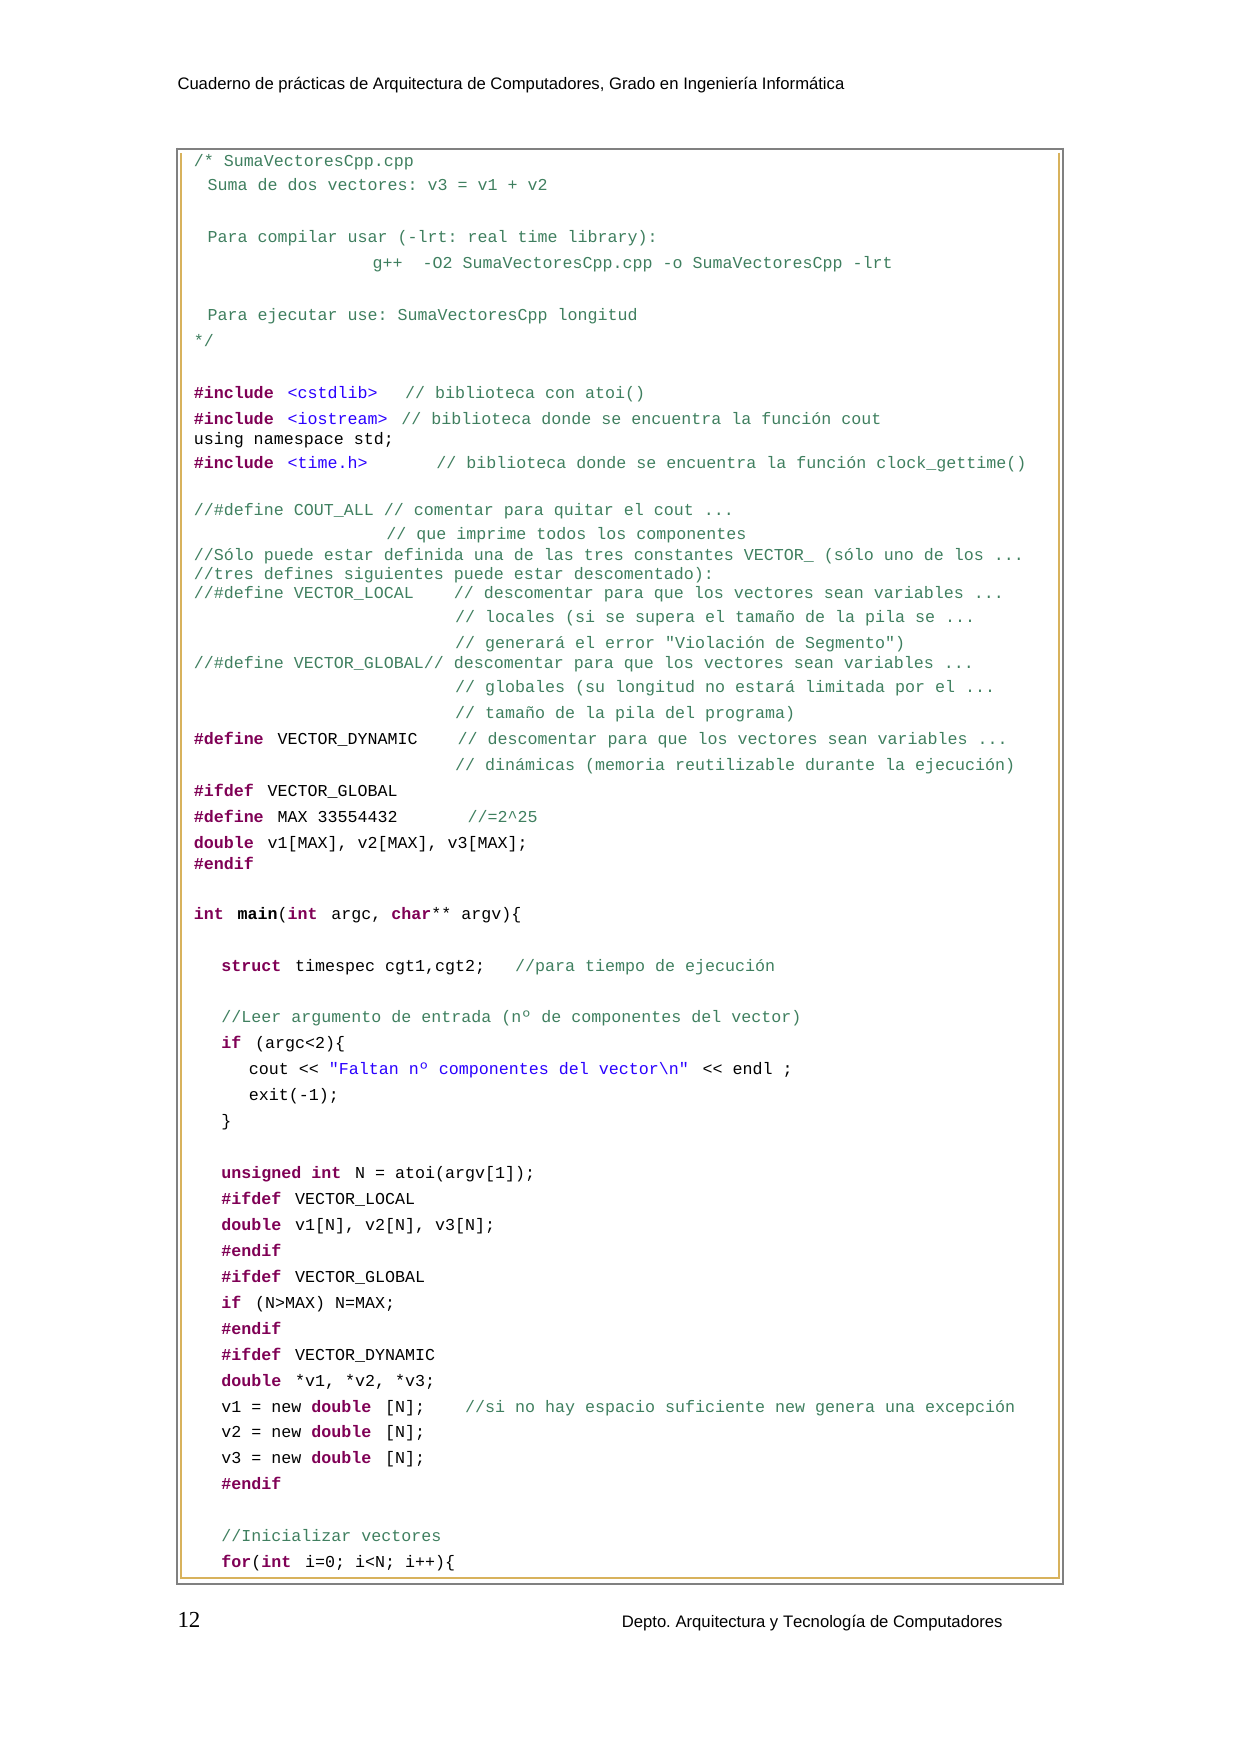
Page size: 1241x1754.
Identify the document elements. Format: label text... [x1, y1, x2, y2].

table_cell /* SumaVectoresCpp.cpp Suma de dos vectores: v3 = v1 + v2 Para compilar usar (-lrt: real time library): g++ -O2 SumaVectoresCpp.cpp -o SumaVectoresCpp -lrt Para ejecutar use: SumaVectoresCpp longitud */ #include <cstdlib> // biblioteca con atoi() #include <iostream> // biblioteca donde se encuentra la función cout using namespace std; #include <time.h> // biblioteca donde se encuentra la función clock_gettime() //#define COUT_ALL // comentar para quitar el cout ... // que imprime todos los componentes //Sólo puede estar definida una de las tres constantes VECTOR_ (sólo uno de los ... //tres defines siguientes puede estar descomentado): //#define VECTOR_LOCAL // descomentar para que los vectores sean variables ... // locales (si se supera el tamaño de la pila se ... // generará el error "Violación de Segmento") //#define VECTOR_GLOBAL// descomentar para que los vectores sean variables ... // globales (su longitud no estará limitada por el ... // tamaño de la pila del programa) #define VECTOR_DYNAMIC // descomentar para que los vectores sean variables ... // dinámicas (memoria reutilizable durante la ejecución) #ifdef VECTOR_GLOBAL #define MAX 33554432 //=2^25 double v1[MAX], v2[MAX], v3[MAX]; #endif int main(int argc, char** argv){ struct timespec cgt1,cgt2; //para tiempo de ejecución //Leer argumento de entrada (nº de componentes del vector) if (argc<2){ cout << "Faltan nº componentes del vector\n" << endl ; exit(-1); } unsigned int N = atoi(argv[1]); #ifdef VECTOR_LOCAL double v1[N], v2[N], v3[N]; #endif #ifdef VECTOR_GLOBAL if (N>MAX) N=MAX; #endif #ifdef VECTOR_DYNAMIC double *v1, *v2, *v3; v1 = new double [N]; //si no hay espacio suficiente new genera una excepción v2 = new double [N]; v3 = new double [N]; #endif //Inicializar vectores for(int i=0; i<N; i++){ [178, 150, 1062, 1582]
